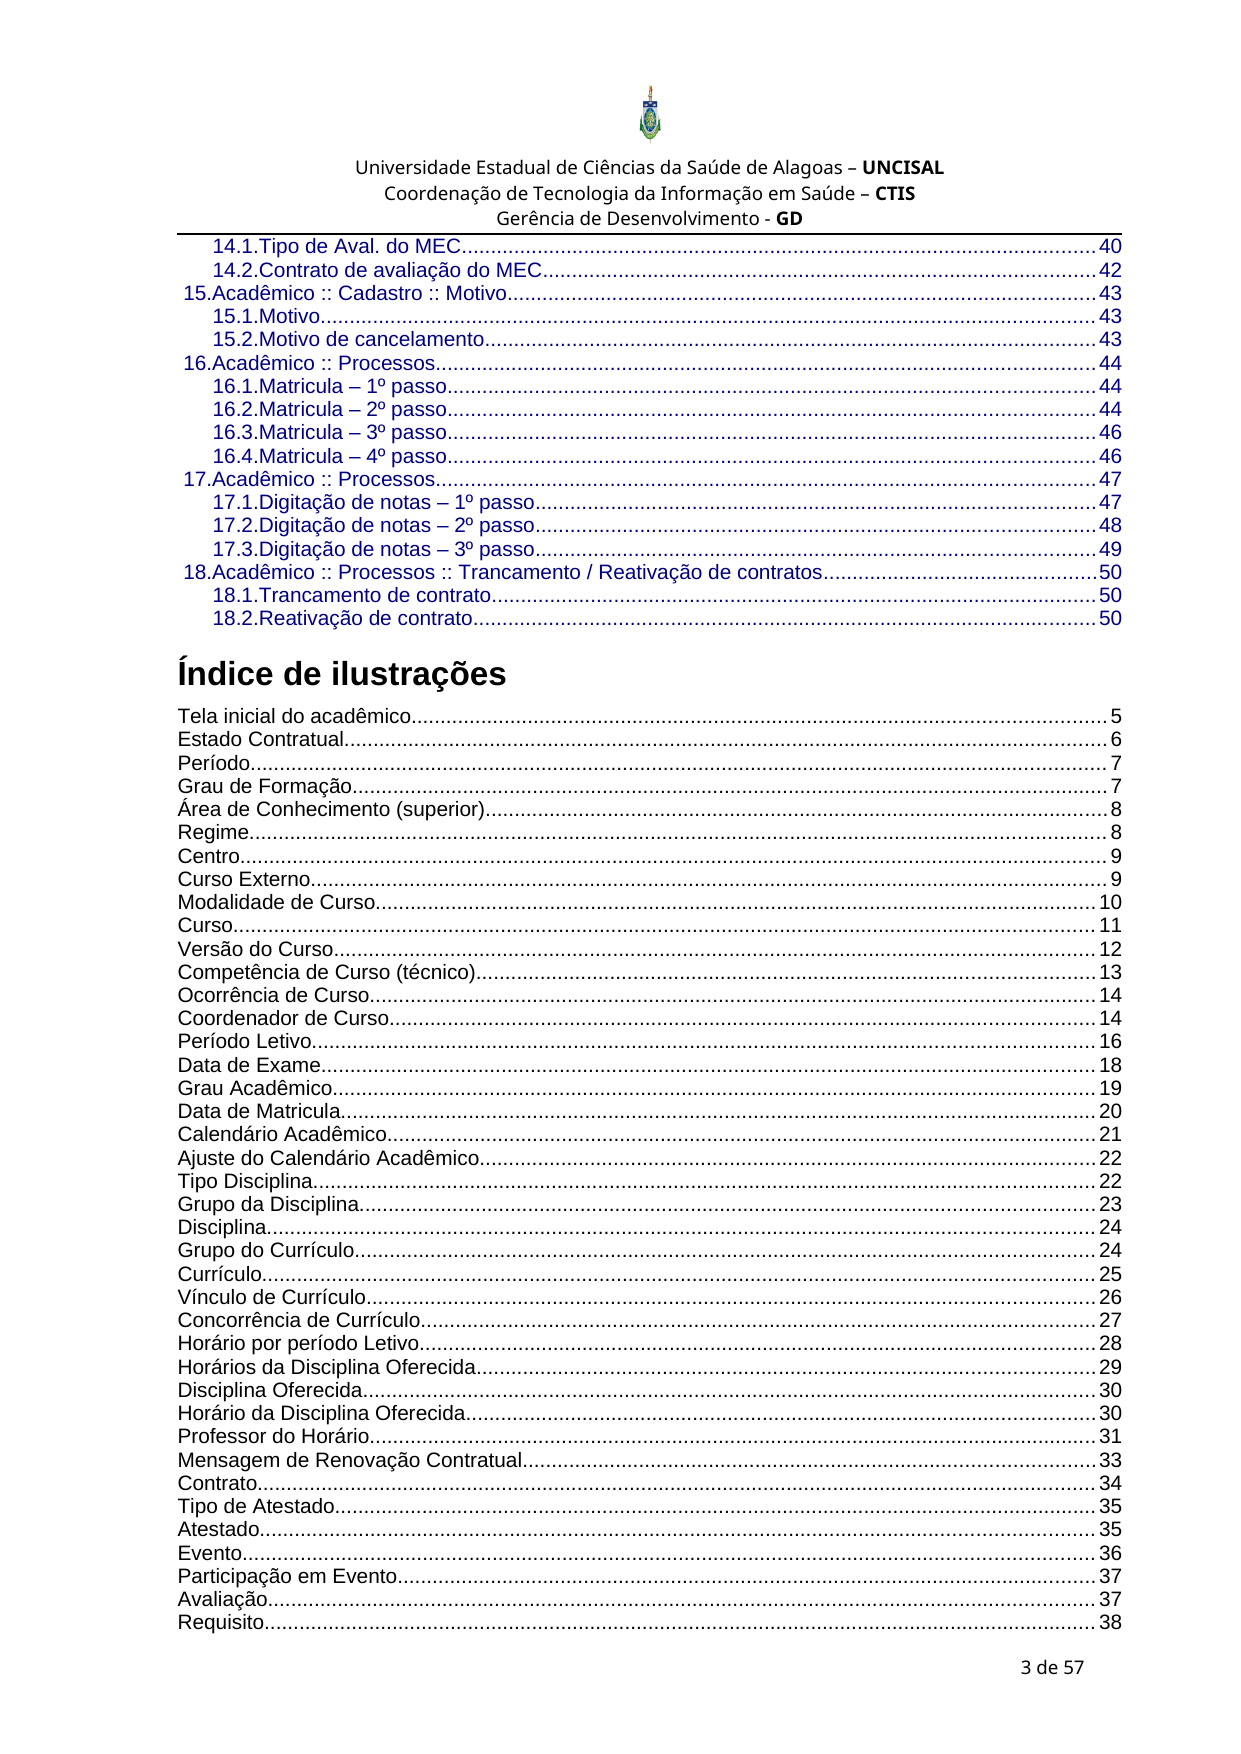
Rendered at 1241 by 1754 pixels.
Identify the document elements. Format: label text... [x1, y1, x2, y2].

text 16.2.Matricula – 2º passo 44 [207, 398, 1122, 421]
text 18.2.Reativação de contrato 50 [207, 607, 1122, 630]
text Participação em Evento 37 [177, 1564, 1122, 1587]
text Ocorrência de Curso 14 [177, 983, 1122, 1007]
text Competência de Curso (técnico) 13 [177, 960, 1122, 983]
text Horários da Disciplina Oferecida 29 [177, 1355, 1122, 1378]
text 17.3.Digitação de notas – 3º passo 49 [207, 537, 1122, 560]
text 14.2.Contrato de avaliação do MEC 42 [207, 258, 1122, 282]
text Versão do Curso 12 [177, 937, 1122, 960]
subtitle Índice de ilustrações [177, 655, 1122, 692]
text Período Letivo 16 [177, 1030, 1122, 1053]
text Curso Externo 9 [177, 867, 1122, 891]
text 14.1.Tipo de Aval. do MEC 40 [207, 235, 1122, 258]
text Grau Acadêmico 19 [177, 1076, 1122, 1100]
text 16.4.Matricula – 4º passo 46 [207, 444, 1122, 467]
text Curso 11 [177, 914, 1122, 937]
text Contrato 34 [177, 1471, 1122, 1494]
text Regime 8 [177, 821, 1122, 844]
text Coordenador de Curso 14 [177, 1007, 1122, 1030]
text Atestado 35 [177, 1518, 1122, 1541]
text Tela inicial do acadêmico 5 [177, 705, 1122, 728]
text Professor do Horário 31 [177, 1425, 1122, 1448]
text 17.Acadêmico :: Processos 47 [177, 467, 1122, 491]
text 18.Acadêmico :: Processos :: Trancamento / Reativação de contratos 50 [177, 560, 1122, 583]
text Estado Contratual 6 [177, 728, 1122, 751]
text 15.2.Motivo de cancelamento 43 [207, 328, 1122, 351]
text Grupo da Disciplina 23 [177, 1193, 1122, 1216]
text Disciplina Oferecida 30 [177, 1378, 1122, 1402]
text Mensagem de Renovação Contratual 33 [177, 1448, 1122, 1471]
text Ajuste do Calendário Acadêmico 22 [177, 1146, 1122, 1169]
text Grau de Formação 7 [177, 774, 1122, 798]
text 17.2.Digitação de notas – 2º passo 48 [207, 514, 1122, 537]
text Vínculo de Currículo 26 [177, 1286, 1122, 1309]
text 16.1.Matricula – 1º passo 44 [207, 374, 1122, 398]
text Período 7 [177, 751, 1122, 774]
text Tipo Disciplina 22 [177, 1169, 1122, 1193]
text 15.1.Motivo 43 [207, 305, 1122, 328]
text 18.1.Trancamento de contrato 50 [207, 583, 1122, 607]
text Requisito 38 [177, 1611, 1122, 1634]
text Área de Conhecimento (superior) 8 [177, 798, 1122, 821]
text 16.Acadêmico :: Processos 44 [177, 351, 1122, 374]
text Avaliação 37 [177, 1587, 1122, 1611]
text Evento 36 [177, 1541, 1122, 1564]
text Currículo 25 [177, 1262, 1122, 1286]
text Grupo do Currículo 24 [177, 1239, 1122, 1262]
text 15.Acadêmico :: Cadastro :: Motivo 43 [177, 282, 1122, 305]
picture [638, 82, 662, 146]
text 17.1.Digitação de notas – 1º passo 47 [207, 491, 1122, 514]
text Concorrência de Currículo 27 [177, 1309, 1122, 1332]
text Data de Exame 18 [177, 1053, 1122, 1076]
text Horário da Disciplina Oferecida 30 [177, 1402, 1122, 1425]
text Data de Matricula 20 [177, 1100, 1122, 1123]
text Disciplina 24 [177, 1216, 1122, 1239]
text Centro 9 [177, 844, 1122, 867]
text Horário por período Letivo 28 [177, 1332, 1122, 1355]
text Tipo de Atestado 35 [177, 1494, 1122, 1518]
text Calendário Acadêmico 21 [177, 1123, 1122, 1146]
text Modalidade de Curso 10 [177, 891, 1122, 914]
text 16.3.Matricula – 3º passo 46 [207, 421, 1122, 444]
